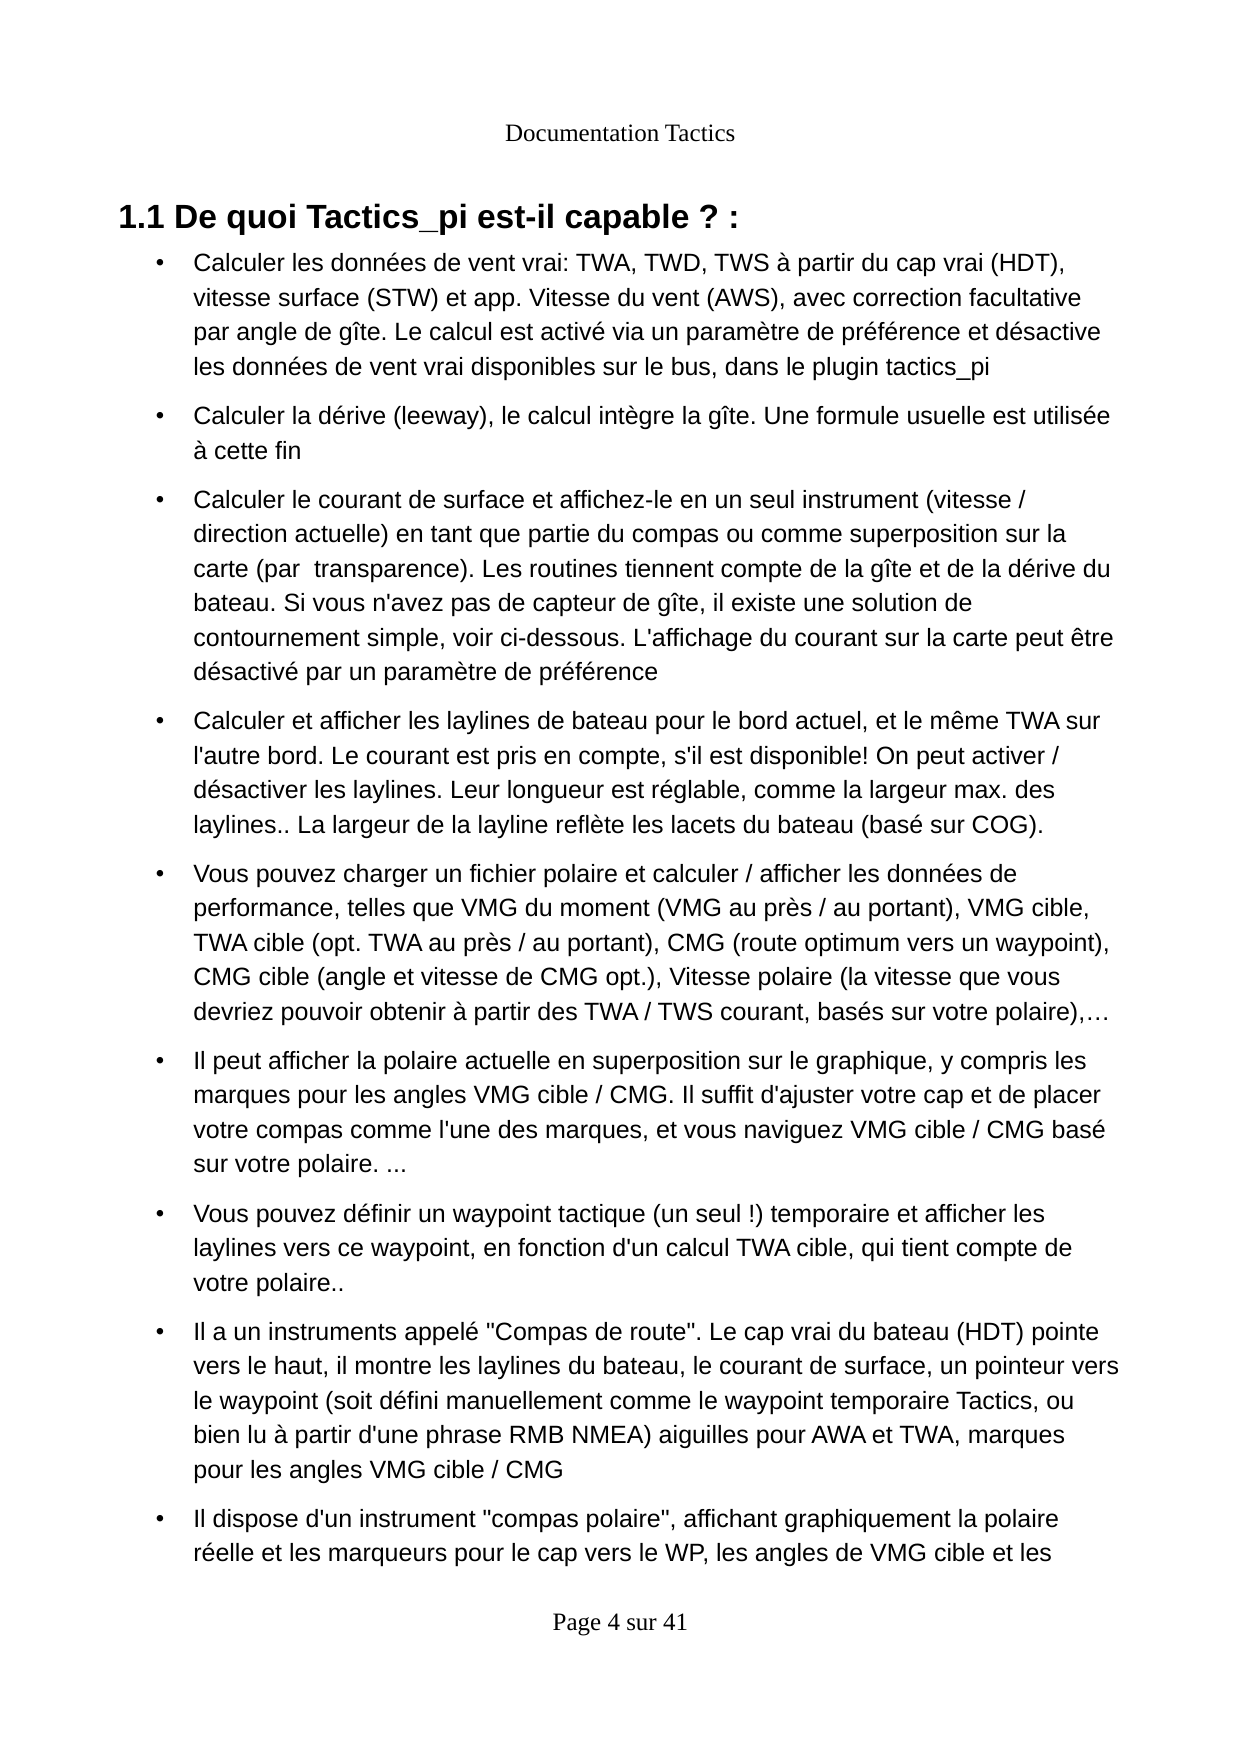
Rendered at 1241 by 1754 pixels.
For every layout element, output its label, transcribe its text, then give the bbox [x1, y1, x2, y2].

list Calculer et afficher les laylines de bateau pour le bord actuel, et le même TWA sur l'autre bord. Le courant est pris en compte, s'il est disponible! On peut activer / désactiver les laylines. Leur longueur est réglable, comme la largeur max. des laylines.. La largeur de la layline reflète les lacets du bateau (basé sur COG). [156, 706, 1122, 838]
list Il a un instruments appelé "Compas de route". Le cap vrai du bateau (HDT) pointe vers le haut, il montre les laylines du bateau, le courant de surface, un pointeur vers le waypoint (soit défini manuellement comme le waypoint temporaire Tactics, ou bien lu à partir d'une phrase RMB NMEA) aiguilles pour AWA et TWA, marques pour les angles VMG cible / CMG [156, 1317, 1122, 1483]
list Vous pouvez définir un waypoint tactique (un seul !) temporaire et afficher les laylines vers ce waypoint, en fonction d'un calcul TWA cible, qui tient compte de votre polaire.. [156, 1198, 1122, 1296]
list Vous pouvez charger un fichier polaire et calculer / afficher les données de performance, telles que VMG du moment (VMG au près / au portant), VMG cible, TWA cible (opt. TWA au près / au portant), CMG (route optimum vers un waypoint), CMG cible (angle et vitesse de CMG opt.), Vitesse polaire (la vitesse que vous devriez pouvoir obtenir à partir des TWA / TWS courant, basés sur votre polaire),… [156, 859, 1122, 1026]
subtitle 1.1 De quoi Tactics_pi est-il capable ? : [118, 197, 1122, 236]
list Il peut afficher la polaire actuelle en superposition sur le graphique, y compris les marques pour les angles VMG cible / CMG. Il suffit d'ajuster votre cap et de placer votre compas comme l'une des marques, et vous naviguez VMG cible / CMG basé sur votre polaire. ... [156, 1046, 1122, 1178]
list Il dispose d'un instrument "compas polaire", affichant graphiquement la polaire réelle et les marqueurs pour le cap vers le WP, les angles de VMG cible et les [156, 1504, 1122, 1567]
list Calculer les données de vent vrai: TWA, TWD, TWS à partir du cap vrai (HDT), vitesse surface (STW) et app. Vitesse du vent (AWS), avec correction facultative par angle de gîte. Le calcul est activé via un paramètre de préférence et désactive les données de vent vrai disponibles sur le bus, dans le plugin tactics_pi [156, 248, 1122, 381]
list Calculer le courant de surface et affichez-le en un seul instrument (vitesse / direction actuelle) en tant que partie du compas ou comme superposition sur la carte (par transparence). Les routines tiennent compte de la gîte et de la dérive du bateau. Si vous n'avez pas de capteur de gîte, il existe une solution de contournement simple, voir ci-dessous. L'affichage du courant sur la carte peut être désactivé par un paramètre de préférence [156, 485, 1122, 686]
list Calculer la dérive (leeway), le calcul intègre la gîte. Une formule usuelle est utilisée à cette fin [156, 401, 1122, 464]
